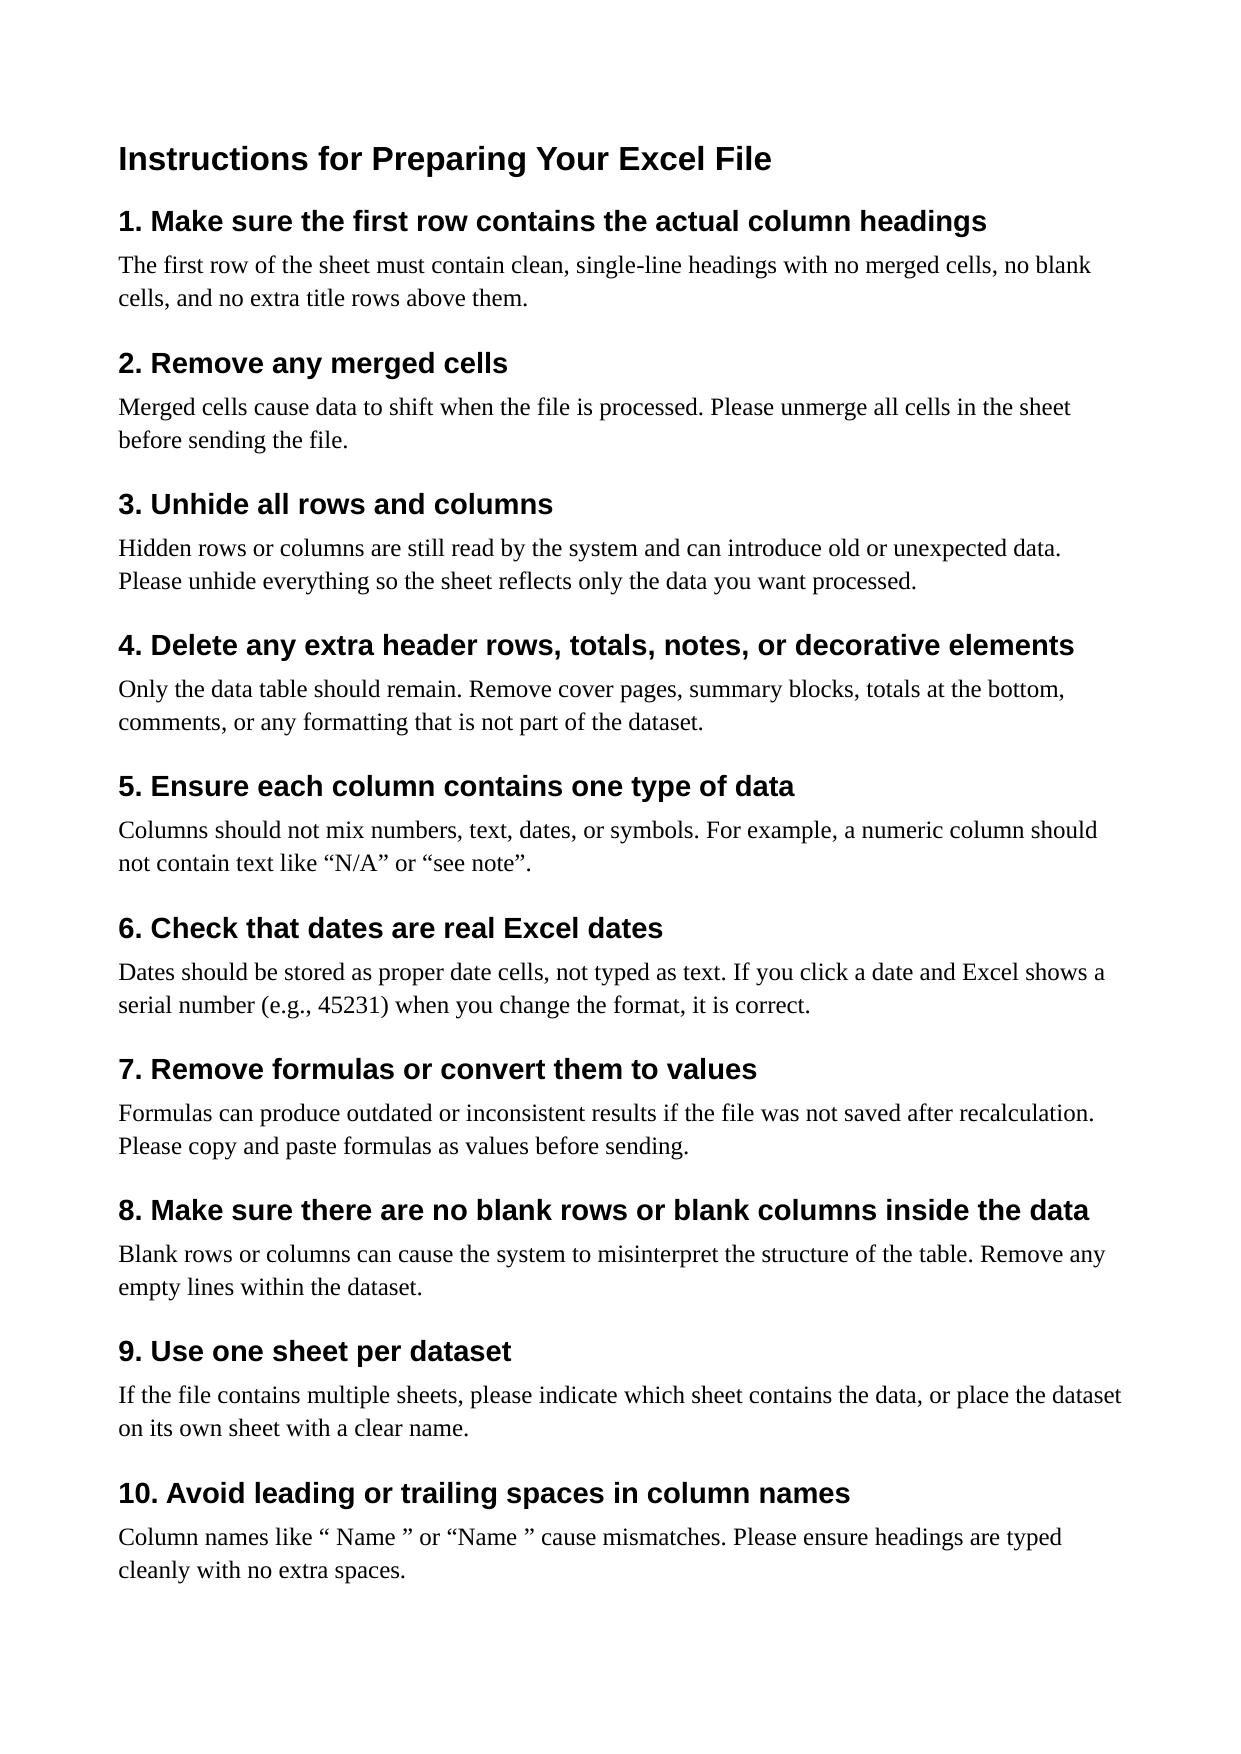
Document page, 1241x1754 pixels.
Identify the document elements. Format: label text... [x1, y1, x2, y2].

text Formulas can produce outdated or inconsistent results if the file was not saved after recalculation. Please copy and paste formulas as values before sending. [118, 1098, 1122, 1160]
text Hidden rows or columns are still read by the system and can introduce old or unexpected data. Please unhide everything so the sheet reflects only the data you want processed. [118, 533, 1122, 595]
subtitle 3. Unhide all rows and columns [118, 487, 1122, 521]
subtitle 8. Make sure there are no blank rows or blank columns inside the data [118, 1193, 1122, 1227]
text Only the data table should remain. Remove cover pages, summary blocks, totals at the bottom, comments, or any formatting that is not part of the dataset. [118, 674, 1122, 736]
subtitle 4. Delete any extra header rows, totals, notes, or decorative elements [118, 628, 1122, 662]
text Blank rows or columns can cause the system to misinterpret the structure of the table. Remove any empty lines within the dataset. [118, 1239, 1122, 1301]
subtitle 1. Make sure the first row contains the actual column headings [118, 204, 1122, 238]
subtitle 6. Check that dates are real Excel dates [118, 911, 1122, 944]
text The first row of the sheet must contain clean, single‑line headings with no merged cells, no blank cells, and no extra title rows above them. [118, 251, 1122, 312]
text If the file contains multiple sheets, please indicate which sheet contains the data, or place the dataset on its own sheet with a clear name. [118, 1381, 1122, 1442]
text Columns should not mix numbers, text, dates, or symbols. For example, a numeric column should not contain text like “N/A” or “see note”. [118, 816, 1122, 877]
subtitle 2. Remove any merged cells [118, 346, 1122, 379]
text Merged cells cause data to shift when the file is processed. Please unmerge all cells in the sheet before sending the file. [118, 392, 1122, 453]
text Dates should be stored as proper date cells, not typed as text. If you click a date and Excel shows a serial number (e.g., 45231) when you change the format, it is correct. [118, 957, 1122, 1018]
text Column names like “ Name ” or “Name ” cause mismatches. Please ensure headings are typed cleanly with no extra spaces. [118, 1522, 1122, 1583]
subtitle 5. Ensure each column contains one type of data [118, 769, 1122, 803]
subtitle 9. Use one sheet per dataset [118, 1334, 1122, 1368]
subtitle 10. Avoid leading or trailing spaces in column names [118, 1476, 1122, 1509]
subtitle Instructions for Preparing Your Excel File [118, 139, 1122, 177]
subtitle 7. Remove formulas or convert them to values [118, 1052, 1122, 1086]
